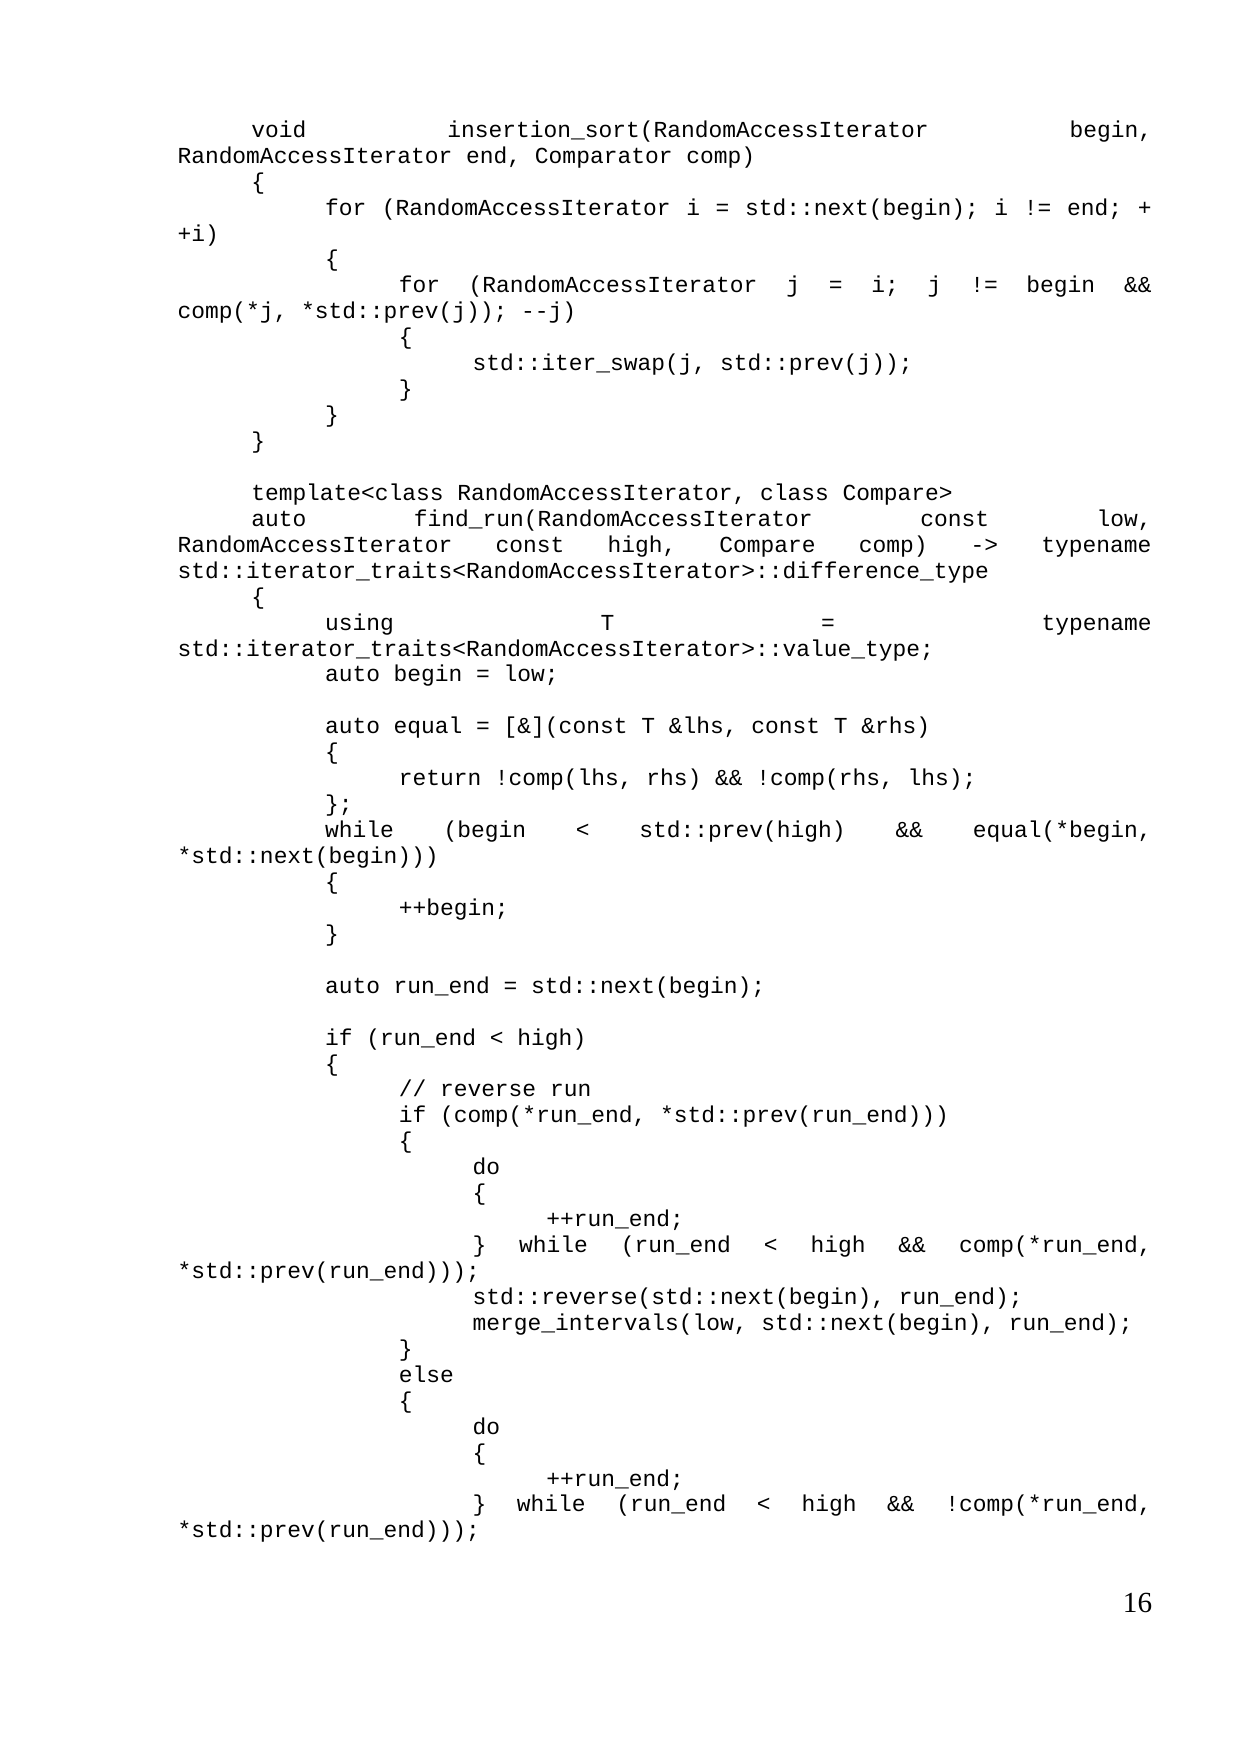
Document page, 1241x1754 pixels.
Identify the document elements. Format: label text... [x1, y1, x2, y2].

text for (RandomAccessIterator i = std::next(begin); i != end; ++i) [177, 196, 1152, 248]
text auto equal = [&](const T &lhs, const T &rhs) [177, 715, 1152, 741]
text } [177, 922, 1152, 948]
text { [177, 585, 1152, 611]
text // reverse run [177, 1078, 1152, 1104]
text ++run_end; [177, 1467, 1152, 1493]
text auto run_end = std::next(begin); [177, 974, 1152, 1000]
text else [177, 1363, 1152, 1389]
text { [177, 1052, 1152, 1078]
text auto find_run(RandomAccessIterator const low, RandomAccessIterator const high, Compare comp) -> typename std::iterator_traits<RandomAccessIterator>::difference_type [177, 507, 1152, 585]
text { [177, 326, 1152, 352]
text { [177, 170, 1152, 196]
text merge_intervals(low, std::next(begin), run_end); [177, 1311, 1152, 1337]
text template<class RandomAccessIterator, class Compare> [177, 481, 1152, 507]
text } while (run_end < high && comp(*run_end, *std::prev(run_end))); [177, 1233, 1152, 1285]
text { [177, 248, 1152, 274]
text { [177, 741, 1152, 767]
text { [177, 1130, 1152, 1156]
text std::reverse(std::next(begin), run_end); [177, 1285, 1152, 1311]
text } [177, 377, 1152, 403]
text if (comp(*run_end, *std::prev(run_end))) [177, 1104, 1152, 1130]
text { [177, 870, 1152, 896]
text } [177, 403, 1152, 429]
text } [177, 429, 1152, 455]
text } [177, 1337, 1152, 1363]
text for (RandomAccessIterator j = i; j != begin && comp(*j, *std::prev(j)); --j) [177, 274, 1152, 326]
text { [177, 1182, 1152, 1207]
text { [177, 1389, 1152, 1415]
text while (begin < std::prev(high) && equal(*begin, *std::next(begin))) [177, 818, 1152, 870]
text do [177, 1415, 1152, 1441]
text ++begin; [177, 896, 1152, 922]
text void insertion_sort(RandomAccessIterator begin, RandomAccessIterator end, Comparator comp) [177, 118, 1152, 170]
text std::iter_swap(j, std::prev(j)); [177, 352, 1152, 377]
text if (run_end < high) [177, 1026, 1152, 1052]
text }; [177, 792, 1152, 818]
text { [177, 1441, 1152, 1467]
text do [177, 1156, 1152, 1182]
text ++run_end; [177, 1207, 1152, 1233]
text return !comp(lhs, rhs) && !comp(rhs, lhs); [177, 767, 1152, 792]
text } while (run_end < high && !comp(*run_end, *std::prev(run_end))); [177, 1493, 1152, 1545]
text using T = typename std::iterator_traits<RandomAccessIterator>::value_type; [177, 611, 1152, 663]
text auto begin = low; [177, 663, 1152, 689]
